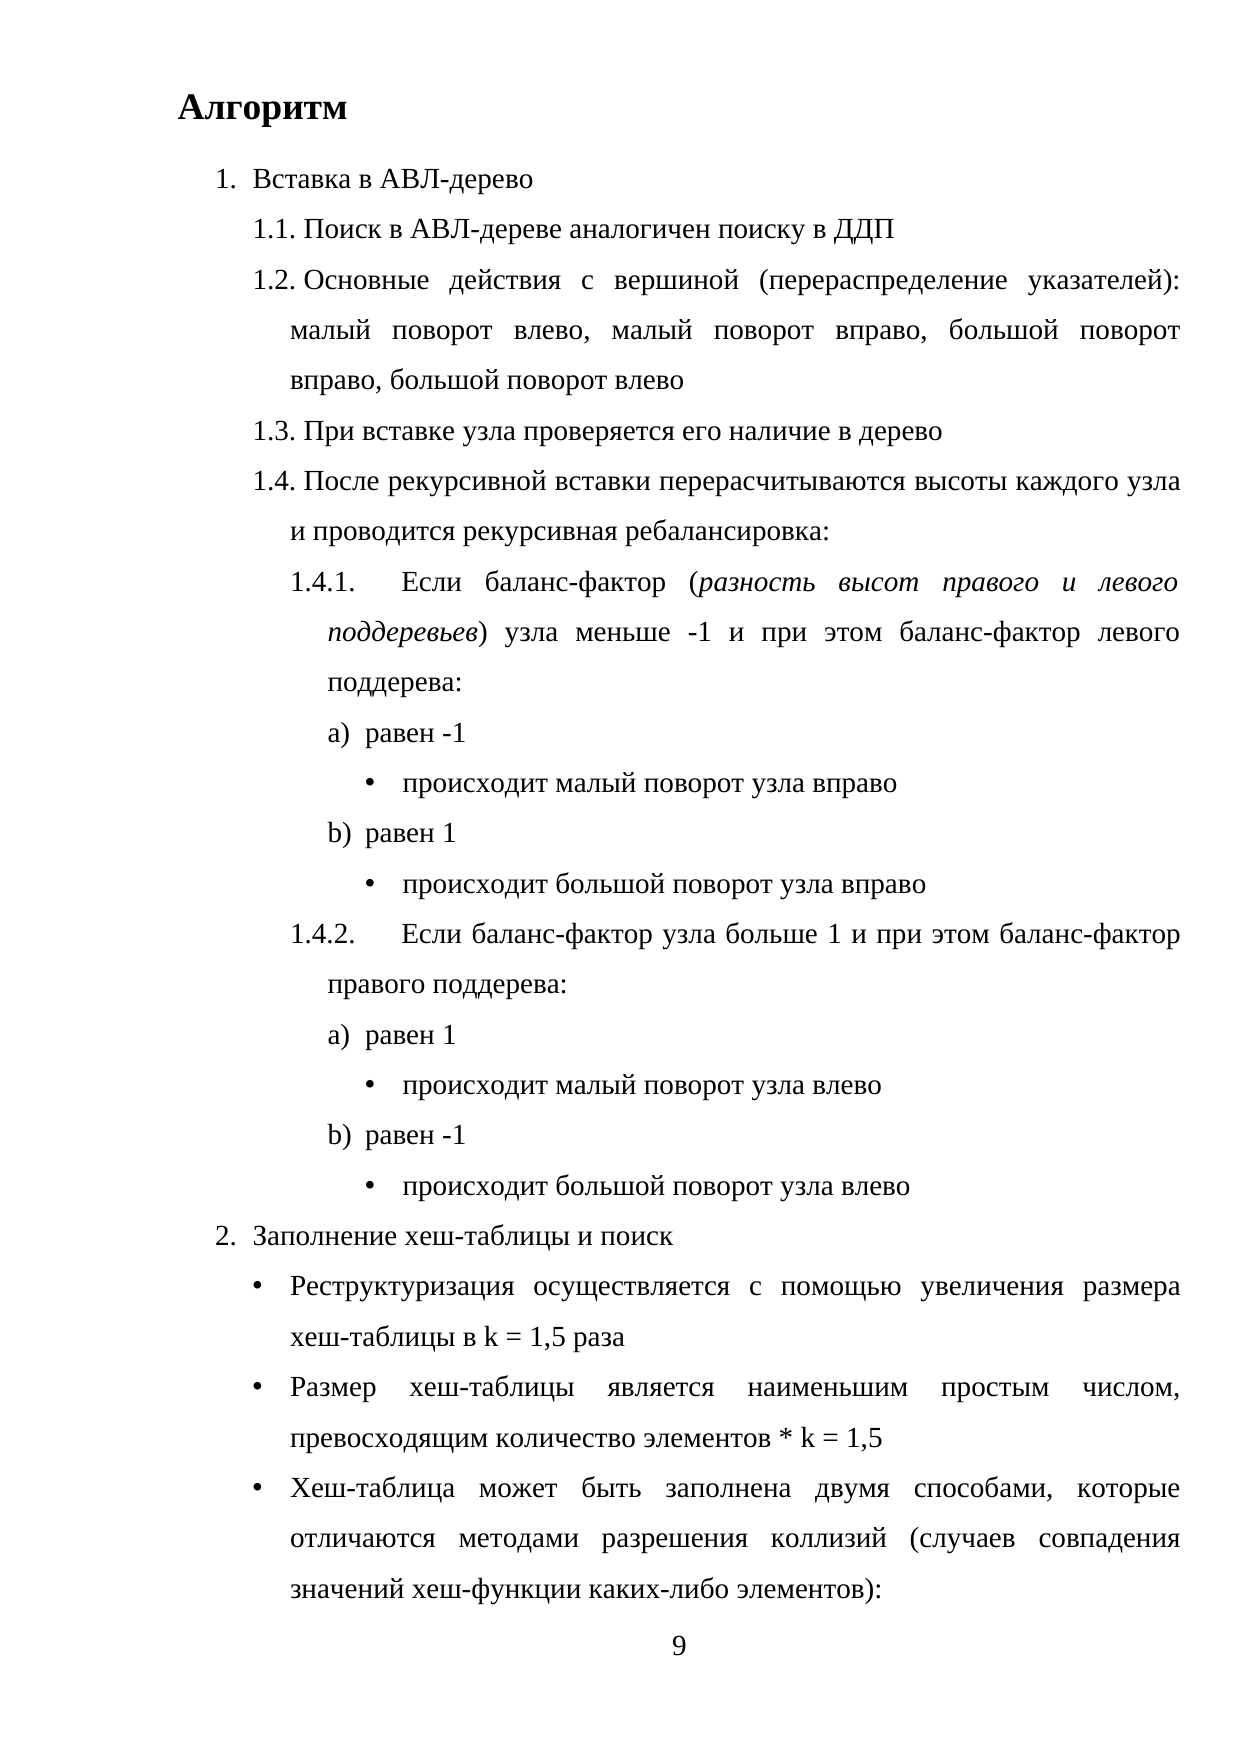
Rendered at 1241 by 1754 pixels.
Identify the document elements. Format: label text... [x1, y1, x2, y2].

list равен -1 [327, 1117, 1181, 1151]
list происходит большой поворот узла влево [365, 1168, 1181, 1201]
list Хеш-таблица может быть заполнена двумя способами, которые отличаются методами разрешения коллизий (случаев совпадения значений хеш-функции каких-либо элементов): [252, 1470, 1181, 1604]
list происходит большой поворот узла вправо [365, 866, 1181, 899]
list При вставке узла проверяется его наличие в дерево [252, 413, 1181, 446]
list происходит малый поворот узла влево [365, 1067, 1181, 1101]
list Основные действия с вершиной (перераспределение указателей): малый поворот влево, малый поворот вправо, большой поворот вправо, большой поворот влево [252, 262, 1181, 396]
list Заполнение хеш-таблицы и поиск [215, 1218, 1181, 1252]
list После рекурсивной вставки перерасчитываются высоты каждого узла и проводится рекурсивная ребалансировка: [252, 463, 1181, 547]
list происходит малый поворот узла вправо [365, 765, 1181, 799]
list Если баланс-фактор (разность высот правого и левого поддеревьев) узла меньше -1 и при этом баланс-фактор левого поддерева: [290, 564, 1181, 698]
list Поиск в АВЛ-дереве аналогичен поиску в ДДП [252, 212, 1181, 245]
list Реструктуризация осуществляется с помощью увеличения размера хеш-таблицы в k = 1,5 раза [252, 1268, 1181, 1352]
list равен 1 [327, 1017, 1181, 1050]
list Если баланс-фактор узла больше 1 и при этом баланс-фактор правого поддерева: [290, 916, 1181, 1000]
list равен -1 [327, 715, 1181, 748]
list равен 1 [327, 815, 1181, 849]
list Размер хеш-таблицы является наименьшим простым числом, превосходящим количество элементов * k = 1,5 [252, 1369, 1181, 1453]
subtitle Алгоритм [177, 84, 1181, 127]
list Вставка в АВЛ-дерево [215, 161, 1181, 195]
